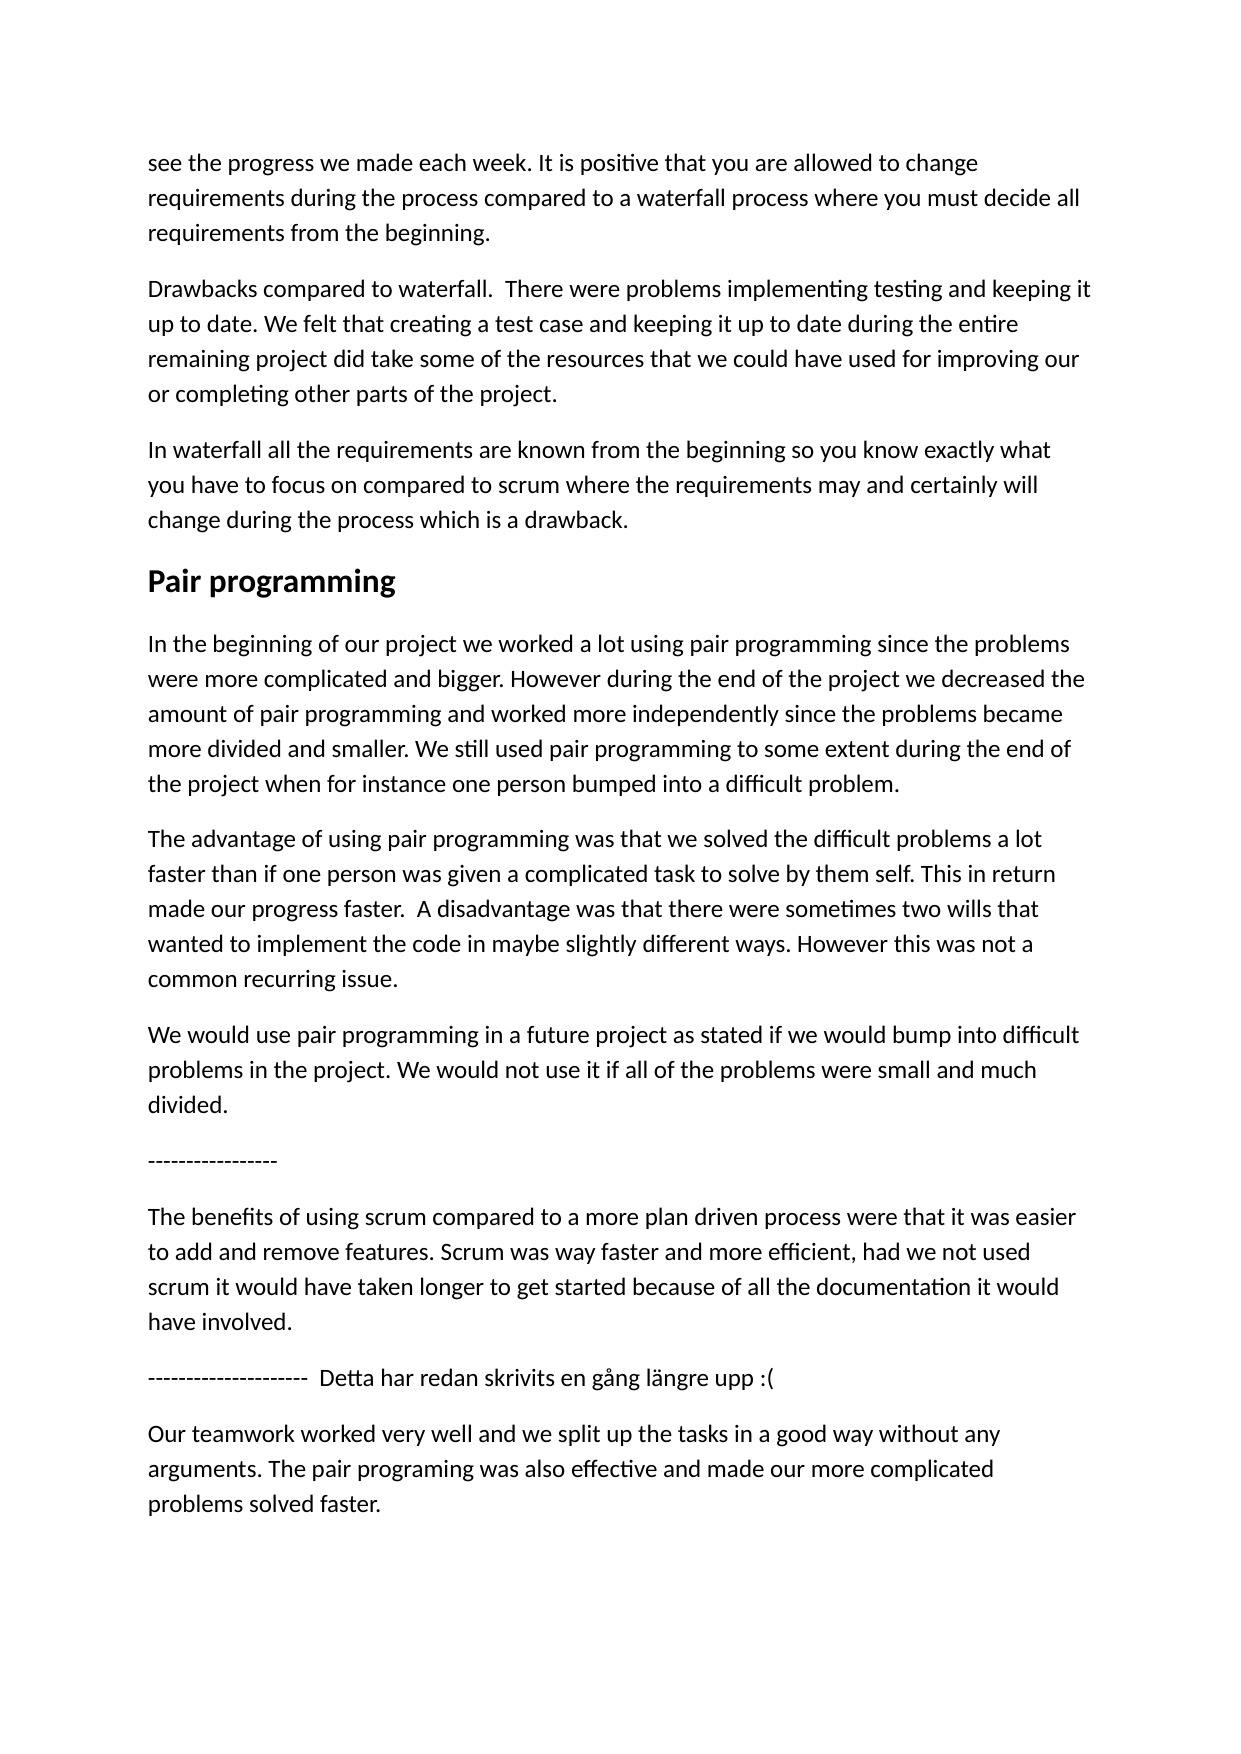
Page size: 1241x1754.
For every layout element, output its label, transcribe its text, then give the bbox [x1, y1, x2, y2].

text The benefits of using scrum compared to a more plan driven process were that it was easier to add and remove features. Scrum was way faster and more efficient, had we not used scrum it would have taken longer to get started because of all the documentation it would have involved. [148, 1201, 1093, 1337]
text In waterfall all the requirements are known from the beginning so you know exactly what you have to focus on compared to scrum where the requirements may and certainly will change during the process which is a drawback. [148, 434, 1093, 535]
text We would use pair programming in a future project as stated if we would bump into difficult problems in the project. We would not use it if all of the problems were small and much divided. [148, 1019, 1093, 1120]
text The advantage of using pair programming was that we solved the difficult problems a lot faster than if one person was given a complicated task to solve by them self. This in return made our progress faster. A disadvantage was that there were sometimes two wills that wanted to implement the code in maybe slightly different ways. However this was not a common recurring issue. [148, 823, 1093, 994]
text ----------------- [148, 1145, 1093, 1176]
text Drawbacks compared to waterfall. There were problems implementing testing and keeping it up to date. We felt that creating a test case and keeping it up to date during the entire remaining project did take some of the resources that we could have used for improving our or completing other parts of the project. [148, 273, 1093, 409]
text Pair programming [148, 560, 1093, 601]
text --------------------- Detta har redan skrivits en gång längre upp :( [148, 1362, 1093, 1392]
text Our teamwork worked very well and we split up the tasks in a good way without any arguments. The pair programing was also effective and made our more complicated problems solved faster. [148, 1418, 1093, 1518]
text see the progress we made each week. It is positive that you are allowed to change requirements during the process compared to a waterfall process where you must decide all requirements from the beginning. [148, 148, 1093, 248]
text In the beginning of our project we worked a lot using pair programming since the problems were more complicated and bigger. However during the end of the project we decreased the amount of pair programming and worked more independently since the problems became more divided and smaller. We still used pair programming to some extent during the end of the project when for instance one person bumped into a difficult problem. [148, 628, 1093, 798]
